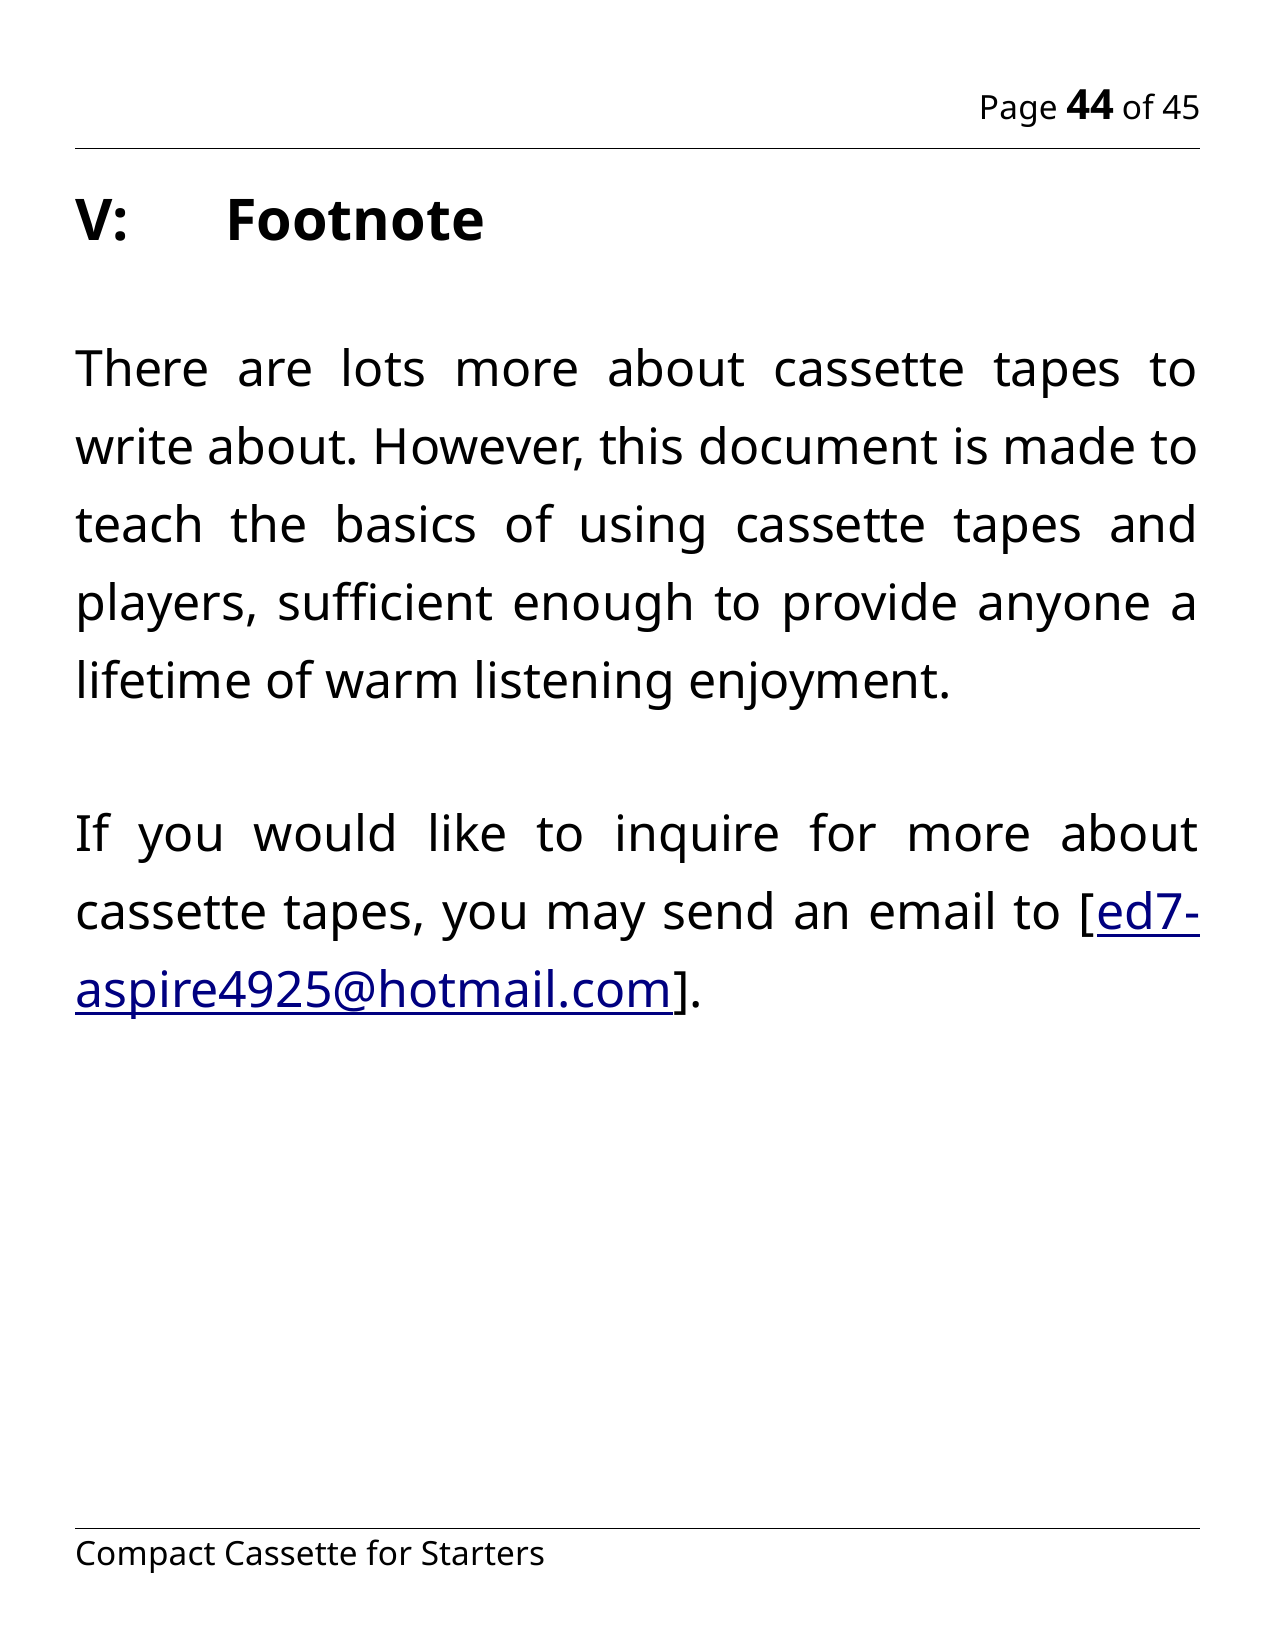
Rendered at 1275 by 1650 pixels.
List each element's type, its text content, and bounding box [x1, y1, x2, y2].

subtitle V: Footnote [75, 179, 1200, 257]
text There are lots more about cassette tapes to write about. However, this document is made to teach the basics of using cassette tapes and players, sufficient enough to provide anyone a lifetime of warm listening enjoyment. [75, 332, 1200, 713]
text If you would like to inquire for more about cassette tapes, you may send an email to [ed7-aspire4925@hotmail.com]. [75, 798, 1200, 1022]
